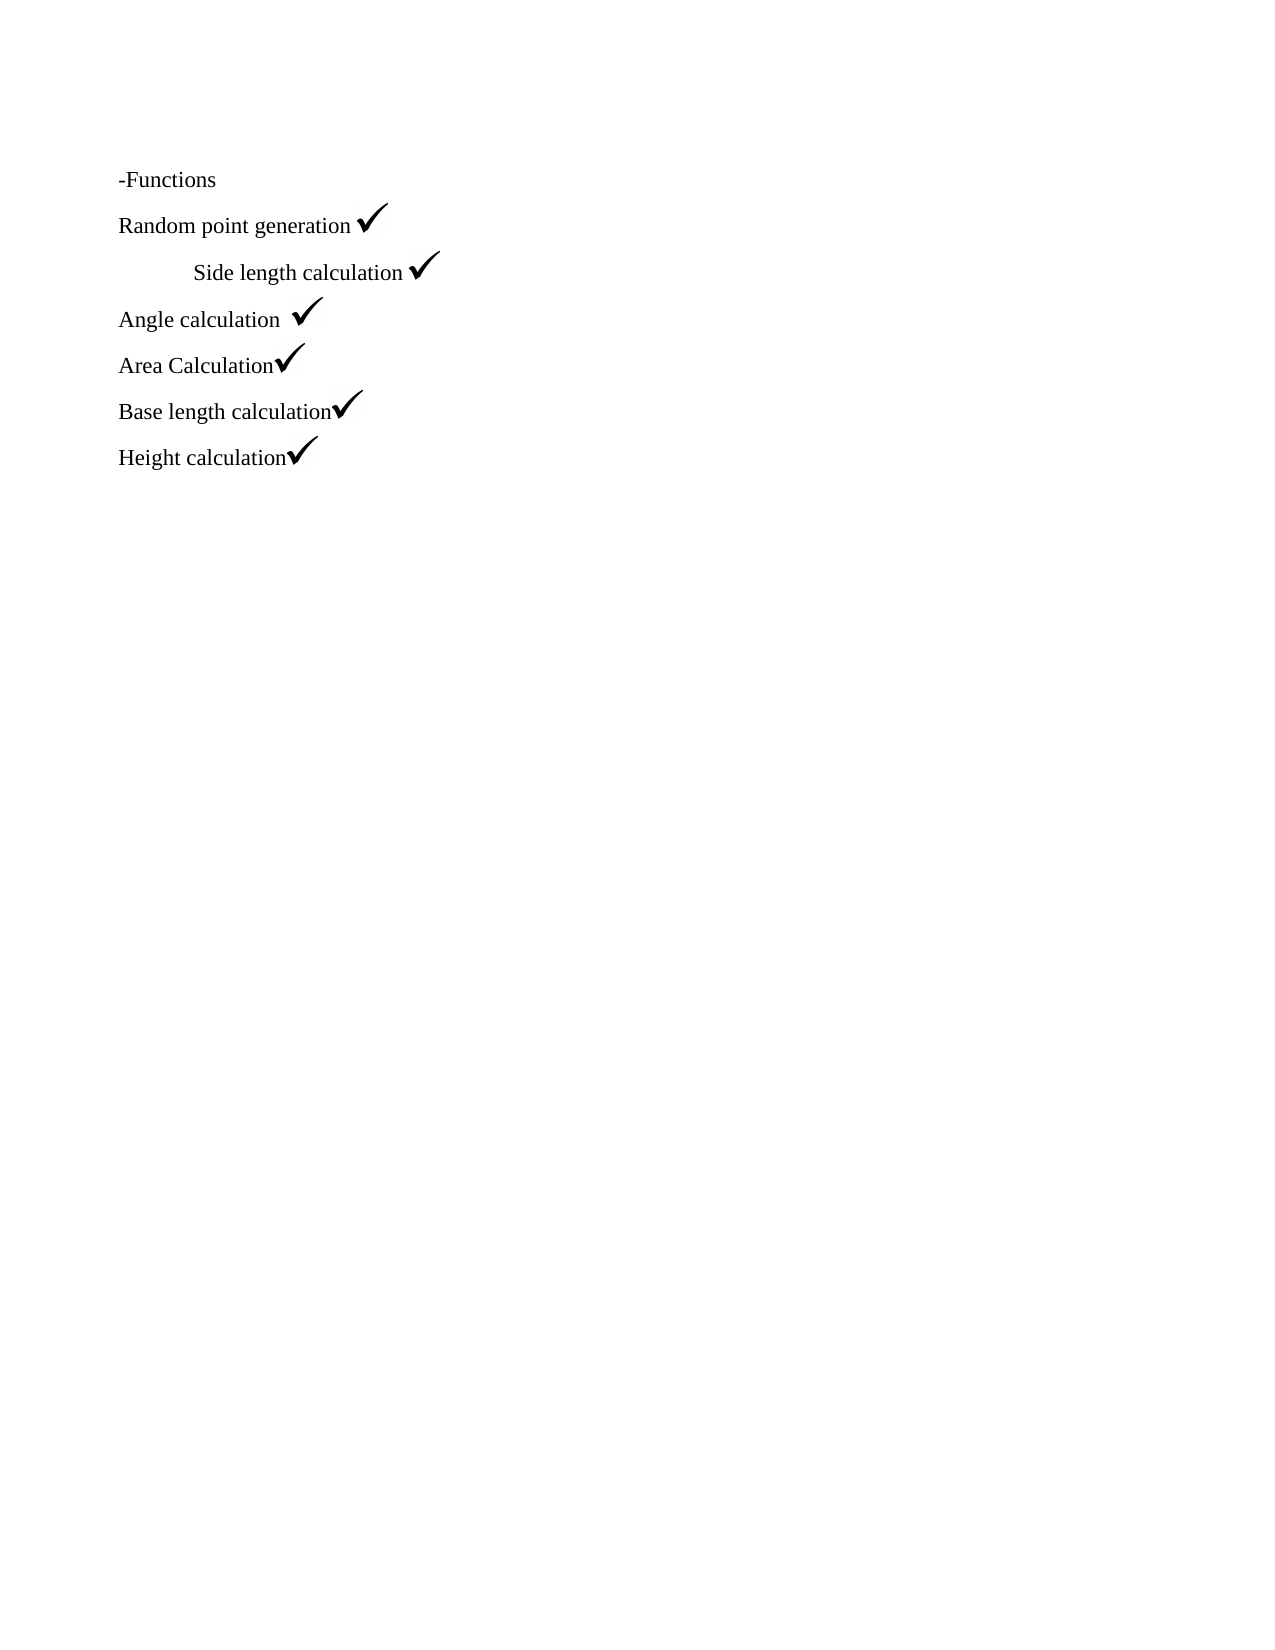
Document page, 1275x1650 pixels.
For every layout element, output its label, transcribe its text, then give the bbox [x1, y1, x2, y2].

text Height calculation [118, 434, 1157, 471]
picture [291, 295, 324, 327]
text Side length calculation [118, 249, 1157, 286]
text -Functions [118, 166, 1157, 192]
text Angle calculation [118, 296, 1157, 332]
text Random point generation [118, 202, 1157, 239]
picture [408, 249, 441, 281]
text Base length calculation [118, 388, 1157, 424]
picture [286, 434, 318, 466]
picture [274, 342, 306, 374]
picture [356, 202, 389, 234]
text Area Calculation [118, 342, 1157, 378]
picture [332, 388, 364, 420]
